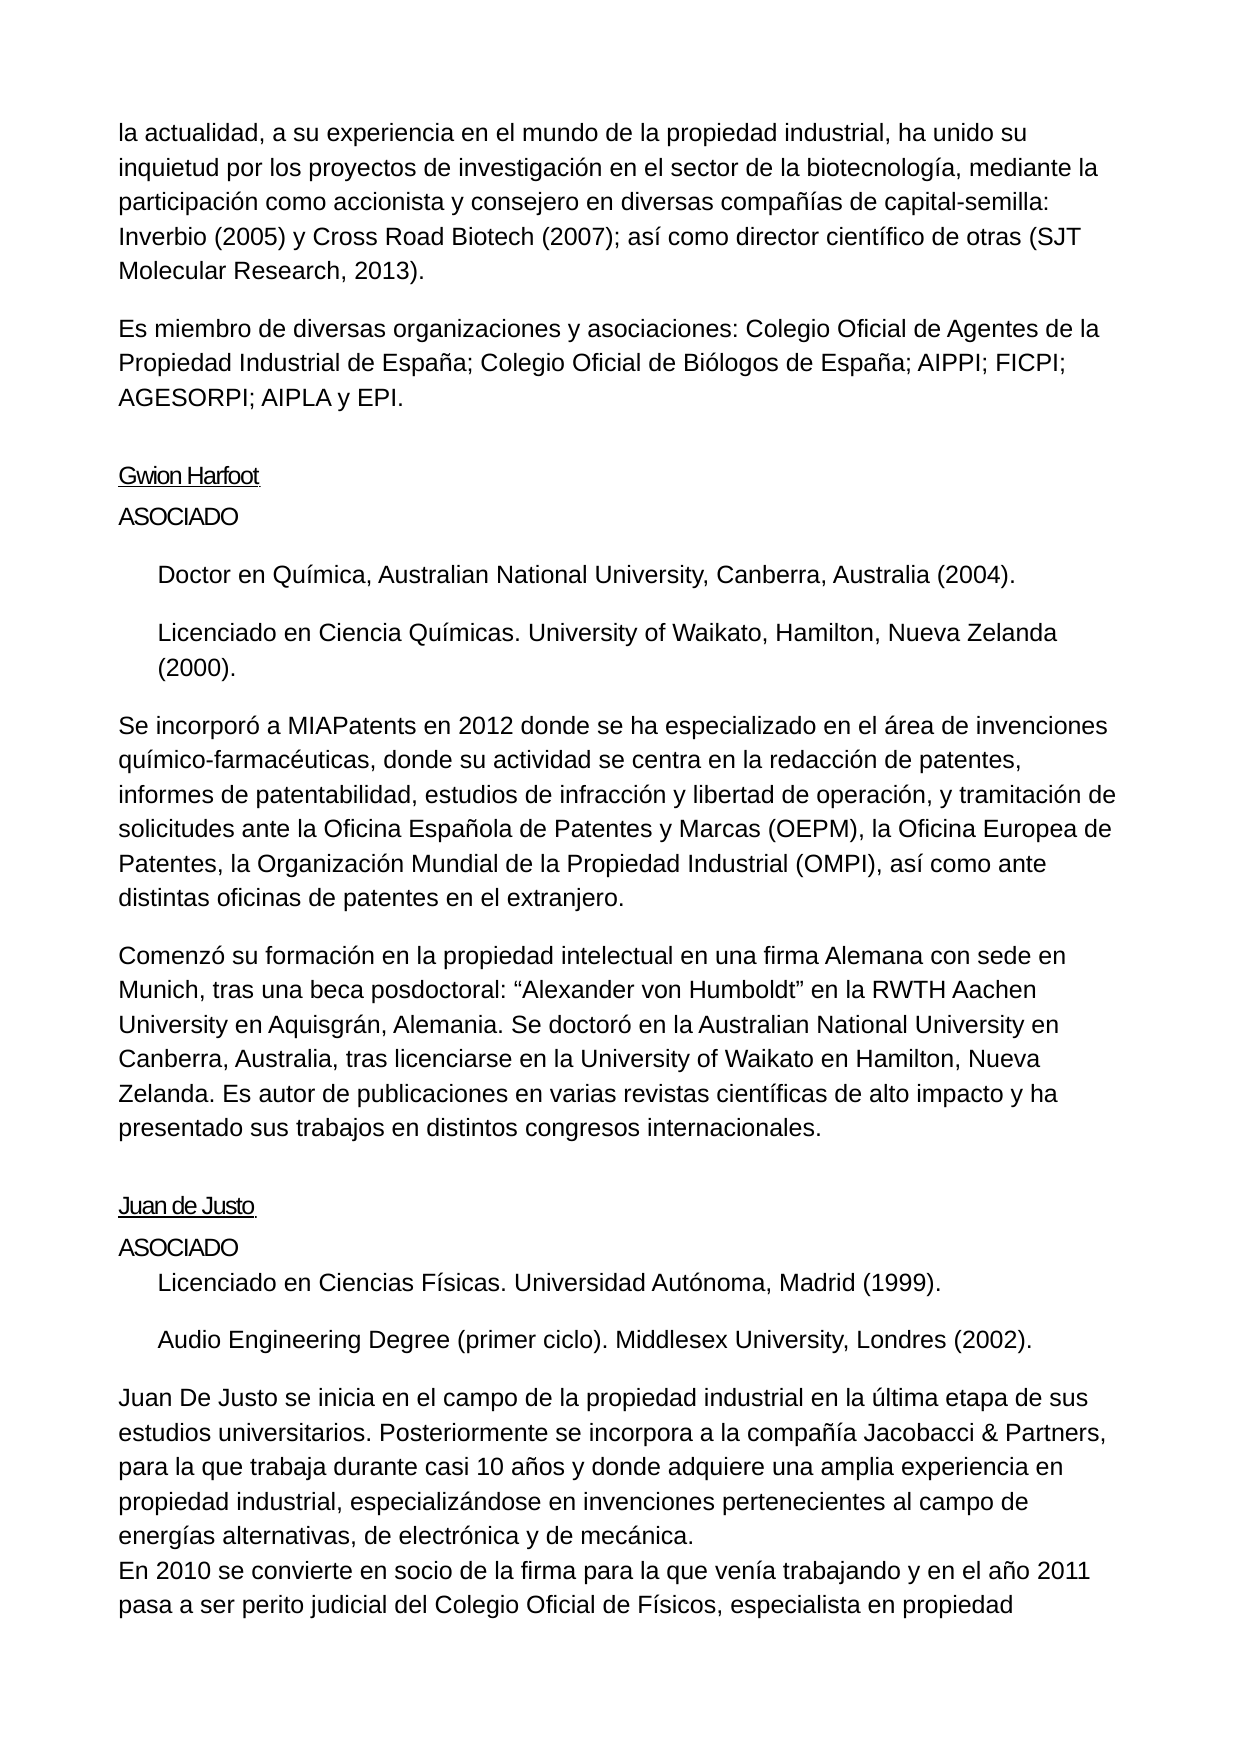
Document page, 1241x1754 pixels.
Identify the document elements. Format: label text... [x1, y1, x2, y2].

text En 2010 se convierte en socio de la firma para la que venía trabajando y en el año 2011 pasa a ser perito judicial del Colegio Oficial de Físicos, especialista en propiedad [118, 1556, 1122, 1619]
text Se incorporó a MIAPatents en 2012 donde se ha especializado en el área de invenciones químico-farmacéuticas, donde su actividad se centra en la redacción de patentes, informes de patentabilidad, estudios de infracción y libertad de operación, y tramitación de solicitudes ante la Oficina Española de Patentes y Marcas (OEPM), la Oficina Europea de Patentes, la Organización Mundial de la Propiedad Industrial (OMPI), así como ante distintas oficinas de patentes en el extranjero. [118, 711, 1122, 912]
subtitle ASOCIADO [118, 1232, 1122, 1261]
text Audio Engineering Degree (primer ciclo). Middlesex University, Londres (2002). [157, 1325, 1122, 1354]
subtitle ASOCIADO [118, 502, 1122, 531]
text Es miembro de diversas organizaciones y asociaciones: Colegio Oficial de Agentes de la Propiedad Industrial de España; Colegio Oficial de Biólogos de España; AIPPI; FICPI; AGESORPI; AIPLA y EPI. [118, 314, 1122, 412]
text Licenciado en Ciencia Químicas. University of Waikato, Hamilton, Nueva Zelanda (2000). [157, 618, 1122, 682]
text Juan De Justo se inicia en el campo de la propiedad industrial en la última etapa de sus estudios universitarios. Posteriormente se incorpora a la compañía Jacobacci & Partners, para la que trabaja durante casi 10 años y donde adquiere una amplia experiencia en propiedad industrial, especializándose en invenciones pertenecientes al campo de energías alternativas, de electrónica y de mecánica. [118, 1383, 1122, 1550]
subtitle Juan de Justo [118, 1191, 1122, 1220]
text Licenciado en Ciencias Físicas. Universidad Autónoma, Madrid (1999). [157, 1267, 1122, 1296]
text la actualidad, a su experiencia en el mundo de la propiedad industrial, ha unido su inquietud por los proyectos de investigación en el sector de la biotecnología, mediante la participación como accionista y consejero en diversas compañías de capital-semilla: Inverbio (2005) y Cross Road Biotech (2007); así como director científico de otras (SJT Molecular Research, 2013). [118, 118, 1122, 285]
subtitle Gwion Harfoot [118, 461, 1122, 489]
text Comenzó su formación en la propiedad intelectual en una firma Alemana con sede en Munich, tras una beca posdoctoral: “Alexander von Humboldt” en la RWTH Aachen University en Aquisgrán, Alemania. Se doctoró en la Australian National University en Canberra, Australia, tras licenciarse en la University of Waikato en Hamilton, Nueva Zelanda. Es autor de publicaciones en varias revistas científicas de alto impacto y ha presentado sus trabajos en distintos congresos internacionales. [118, 941, 1122, 1142]
text Doctor en Química, Australian National University, Canberra, Australia (2004). [157, 560, 1122, 589]
